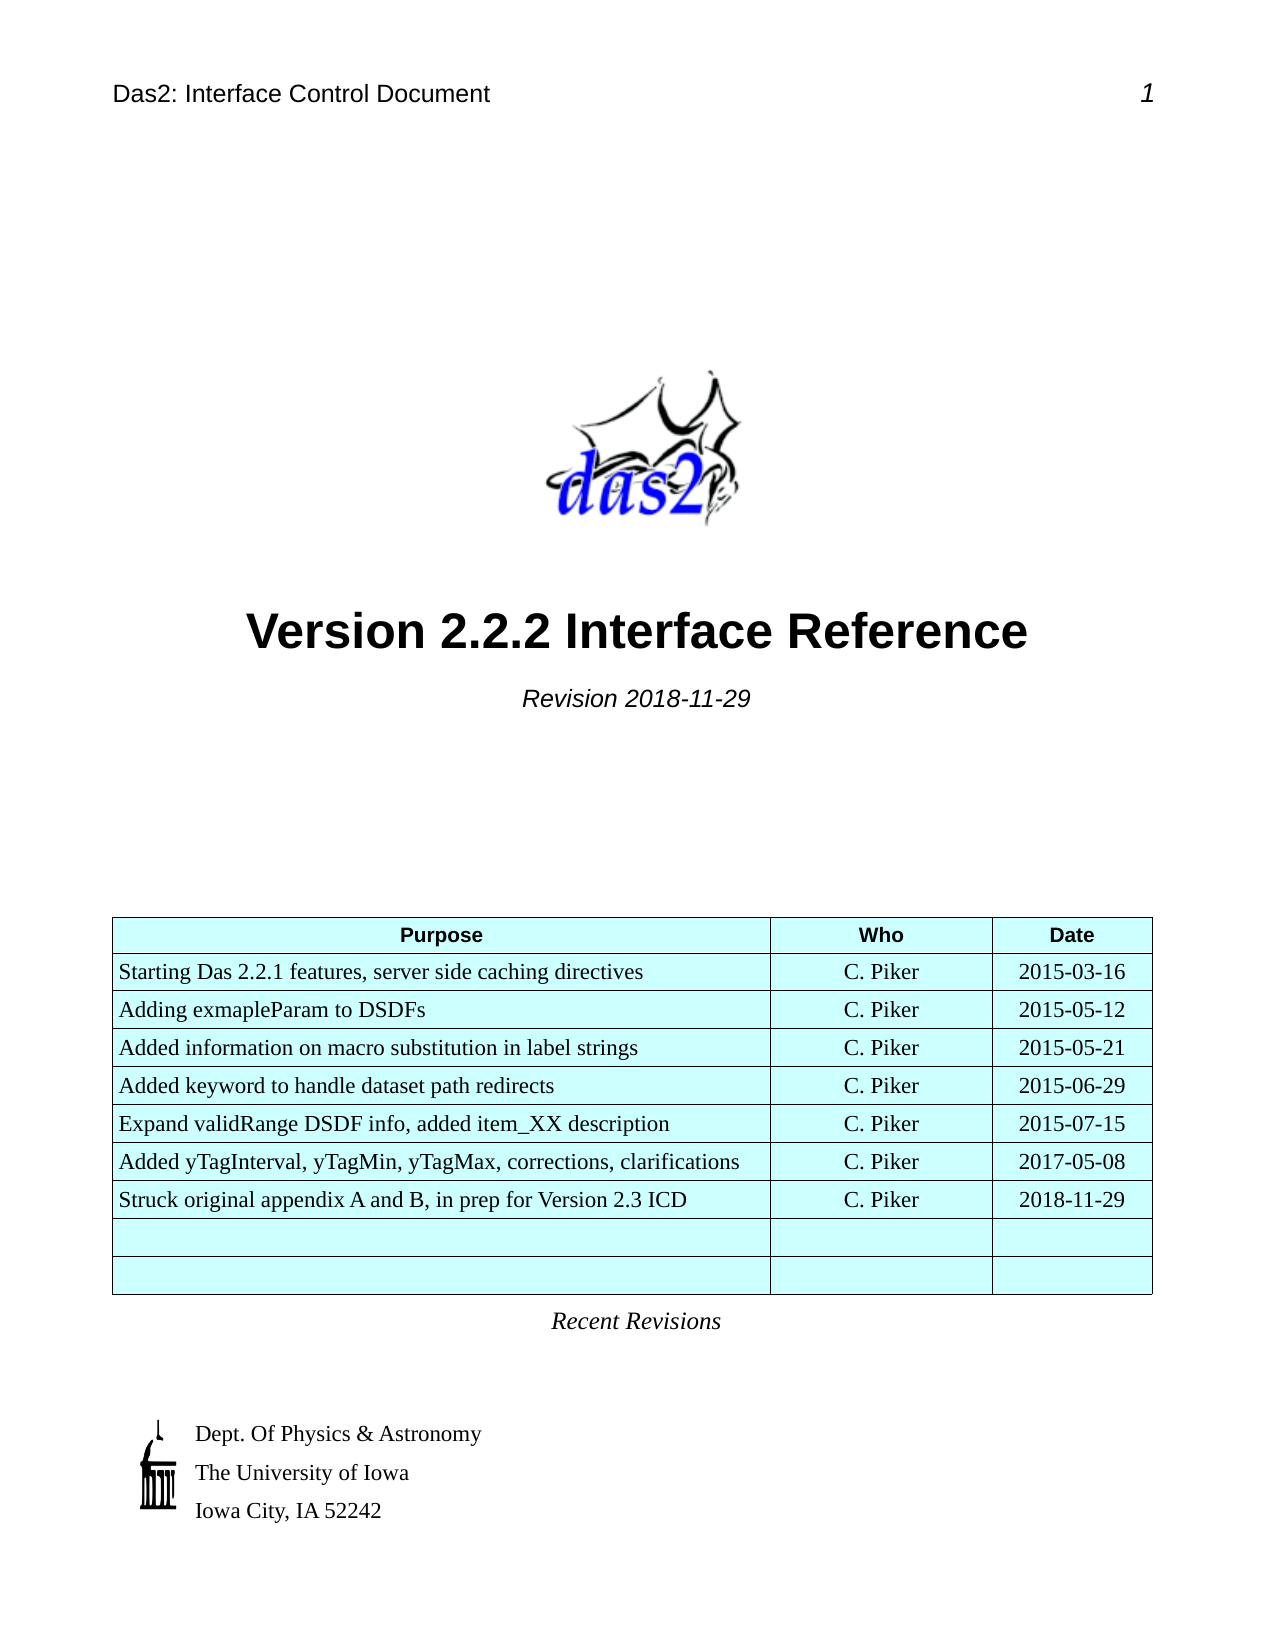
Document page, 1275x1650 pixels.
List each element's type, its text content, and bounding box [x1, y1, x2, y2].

table_cell Added keyword to handle dataset path redirects [113, 1067, 770, 1104]
table_cell C. Piker [771, 1067, 992, 1104]
table_header Date [993, 918, 1152, 952]
table_cell 2018-11-29 [993, 1181, 1152, 1218]
table_cell Added yTagInterval, yTagMin, yTagMax, corrections, clarifications [113, 1143, 770, 1180]
table_header Who [771, 918, 992, 952]
table_cell 2015-06-29 [993, 1067, 1152, 1104]
text Iowa City, IA 52242 [121, 1497, 665, 1523]
table_cell Added information on macro substitution in label strings [113, 1029, 770, 1066]
table_cell [771, 1219, 992, 1256]
table_cell C. Piker [771, 1029, 992, 1066]
table_cell 2015-07-15 [993, 1105, 1152, 1142]
table_cell Starting Das 2.2.1 features, server side caching directives [113, 954, 770, 990]
table_cell [113, 1257, 770, 1294]
table_cell C. Piker [771, 1105, 992, 1142]
table_cell C. Piker [771, 954, 992, 990]
subtitle Revision 2018-11-29 [112, 684, 1162, 713]
table_cell Adding exmapleParam to DSDFs [113, 991, 770, 1028]
table_cell [993, 1257, 1152, 1294]
table_cell Expand validRange DSDF info, added item_XX description [113, 1105, 770, 1142]
table_cell C. Piker [771, 1181, 992, 1218]
picture [137, 1417, 179, 1512]
table_cell Struck original appendix A and B, in prep for Version 2.3 ICD [113, 1181, 770, 1218]
text Recent Revisions [112, 1306, 1162, 1335]
text Dept. Of Physics & Astronomy [121, 1408, 665, 1521]
table_cell 2015-03-16 [993, 954, 1152, 990]
table_cell 2017-05-08 [993, 1143, 1152, 1180]
table_cell 2015-05-12 [993, 991, 1152, 1028]
table_header Purpose [113, 918, 770, 952]
picture [542, 347, 746, 551]
text The University of Iowa [195, 1459, 665, 1485]
table_cell C. Piker [771, 1143, 992, 1180]
table_cell 2015-05-21 [993, 1029, 1152, 1066]
table_cell C. Piker [771, 991, 992, 1028]
table_cell [993, 1219, 1152, 1256]
title Version 2.2.2 Interface Reference [112, 602, 1162, 659]
table_cell [771, 1257, 992, 1294]
table_cell [113, 1219, 770, 1256]
